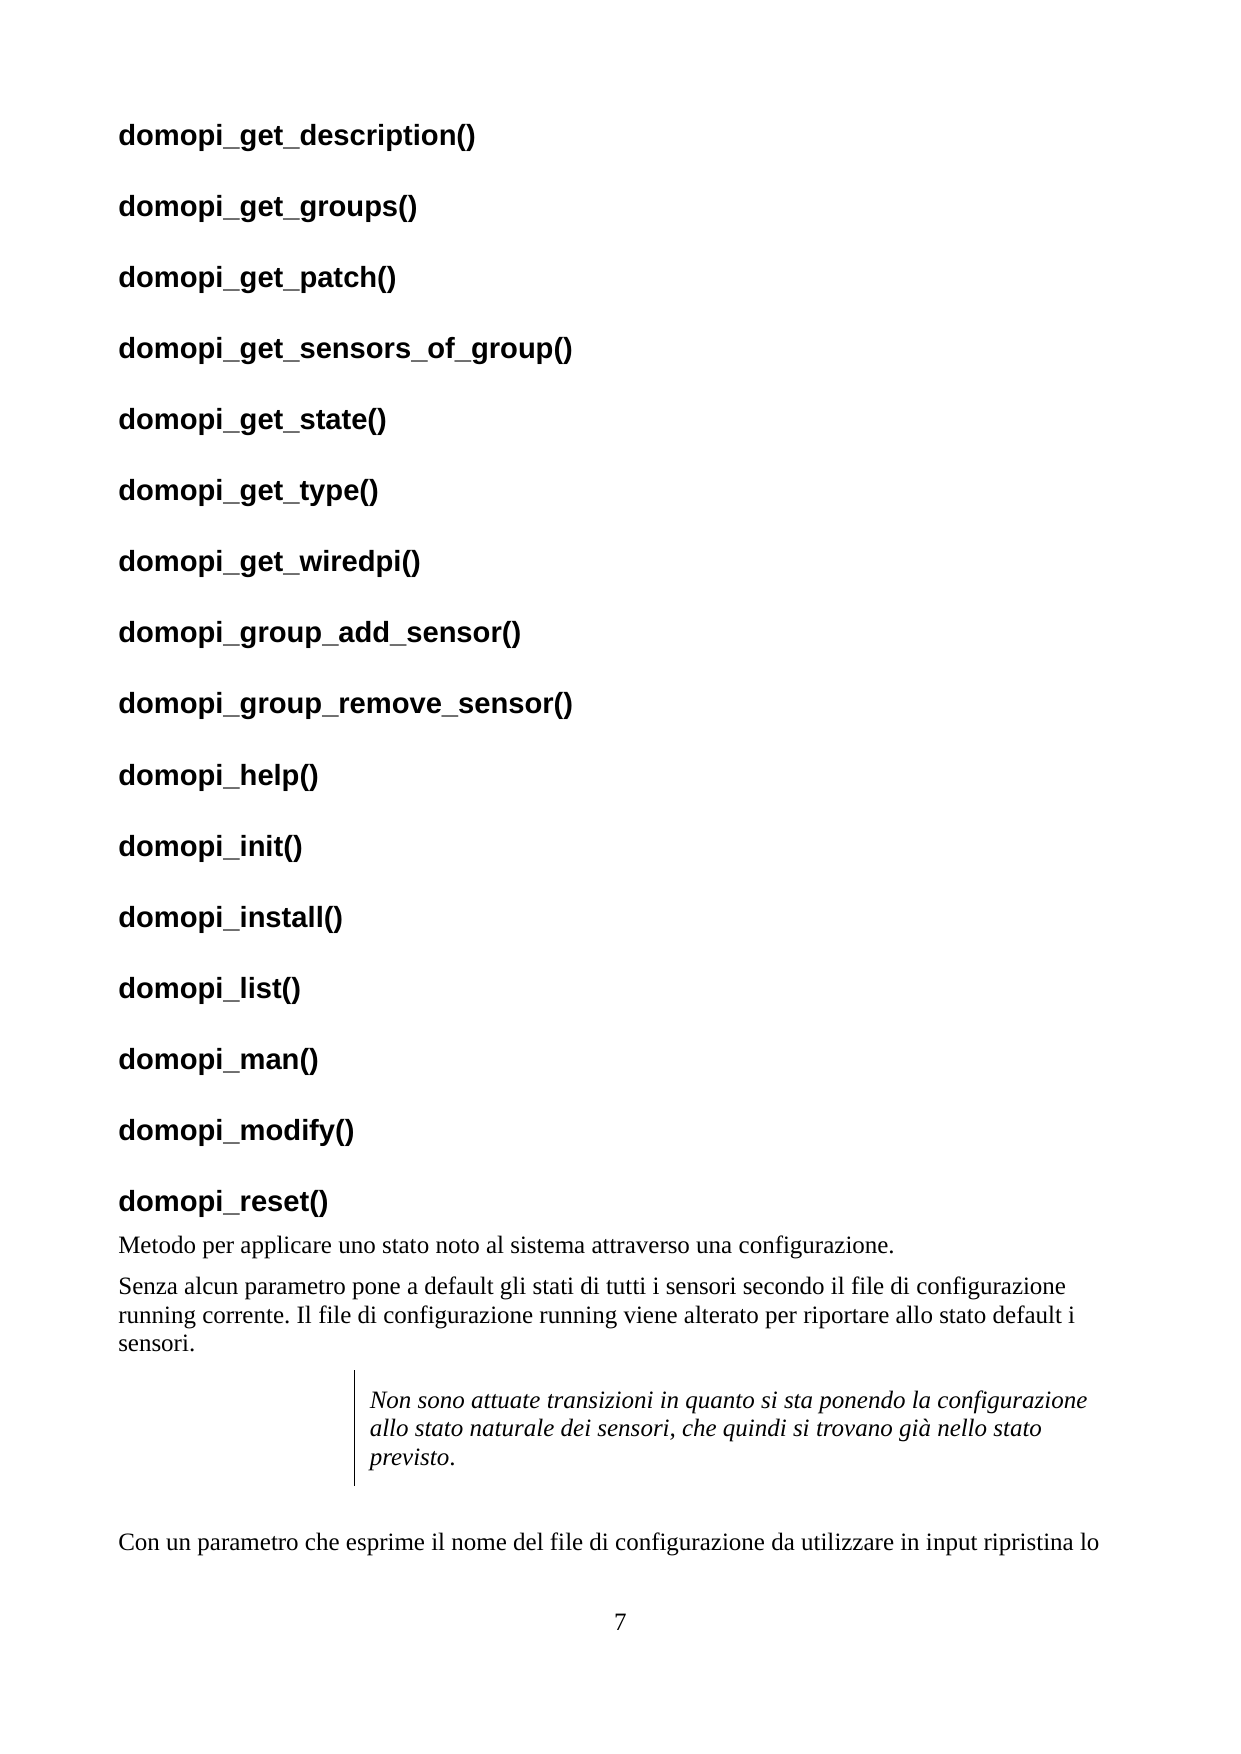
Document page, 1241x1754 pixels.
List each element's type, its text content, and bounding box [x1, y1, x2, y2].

subtitle domopi_man() [118, 1042, 1122, 1075]
subtitle domopi_group_remove_sensor() [118, 686, 1122, 720]
subtitle domopi_reset() [118, 1184, 1122, 1217]
text Non sono attuate transizioni in quanto si sta ponendo la configurazione allo stato naturale dei sensori, che quindi si trovano già nello stato previsto. [355, 1370, 1122, 1486]
text Metodo per applicare uno stato noto al sistema attraverso una configurazione. [118, 1230, 1122, 1258]
subtitle domopi_list() [118, 971, 1122, 1004]
subtitle domopi_init() [118, 828, 1122, 862]
subtitle domopi_install() [118, 899, 1122, 933]
subtitle domopi_get_wiredpi() [118, 544, 1122, 578]
text Senza alcun parametro pone a default gli stati di tutti i sensori secondo il file di configurazione running corrente. Il file di configurazione running viene alterato per riportare allo stato default i sensori. [118, 1271, 1122, 1357]
subtitle domopi_get_type() [118, 473, 1122, 507]
subtitle domopi_help() [118, 757, 1122, 791]
subtitle domopi_get_state() [118, 402, 1122, 436]
subtitle domopi_modify() [118, 1113, 1122, 1146]
subtitle domopi_get_groups() [118, 189, 1122, 223]
text Con un parametro che esprime il nome del file di configurazione da utilizzare in input ripristina lo [118, 1527, 1122, 1556]
subtitle domopi_get_sensors_of_group() [118, 331, 1122, 365]
subtitle domopi_group_add_sensor() [118, 615, 1122, 649]
subtitle domopi_get_description() [118, 118, 1122, 152]
subtitle domopi_get_patch() [118, 260, 1122, 294]
